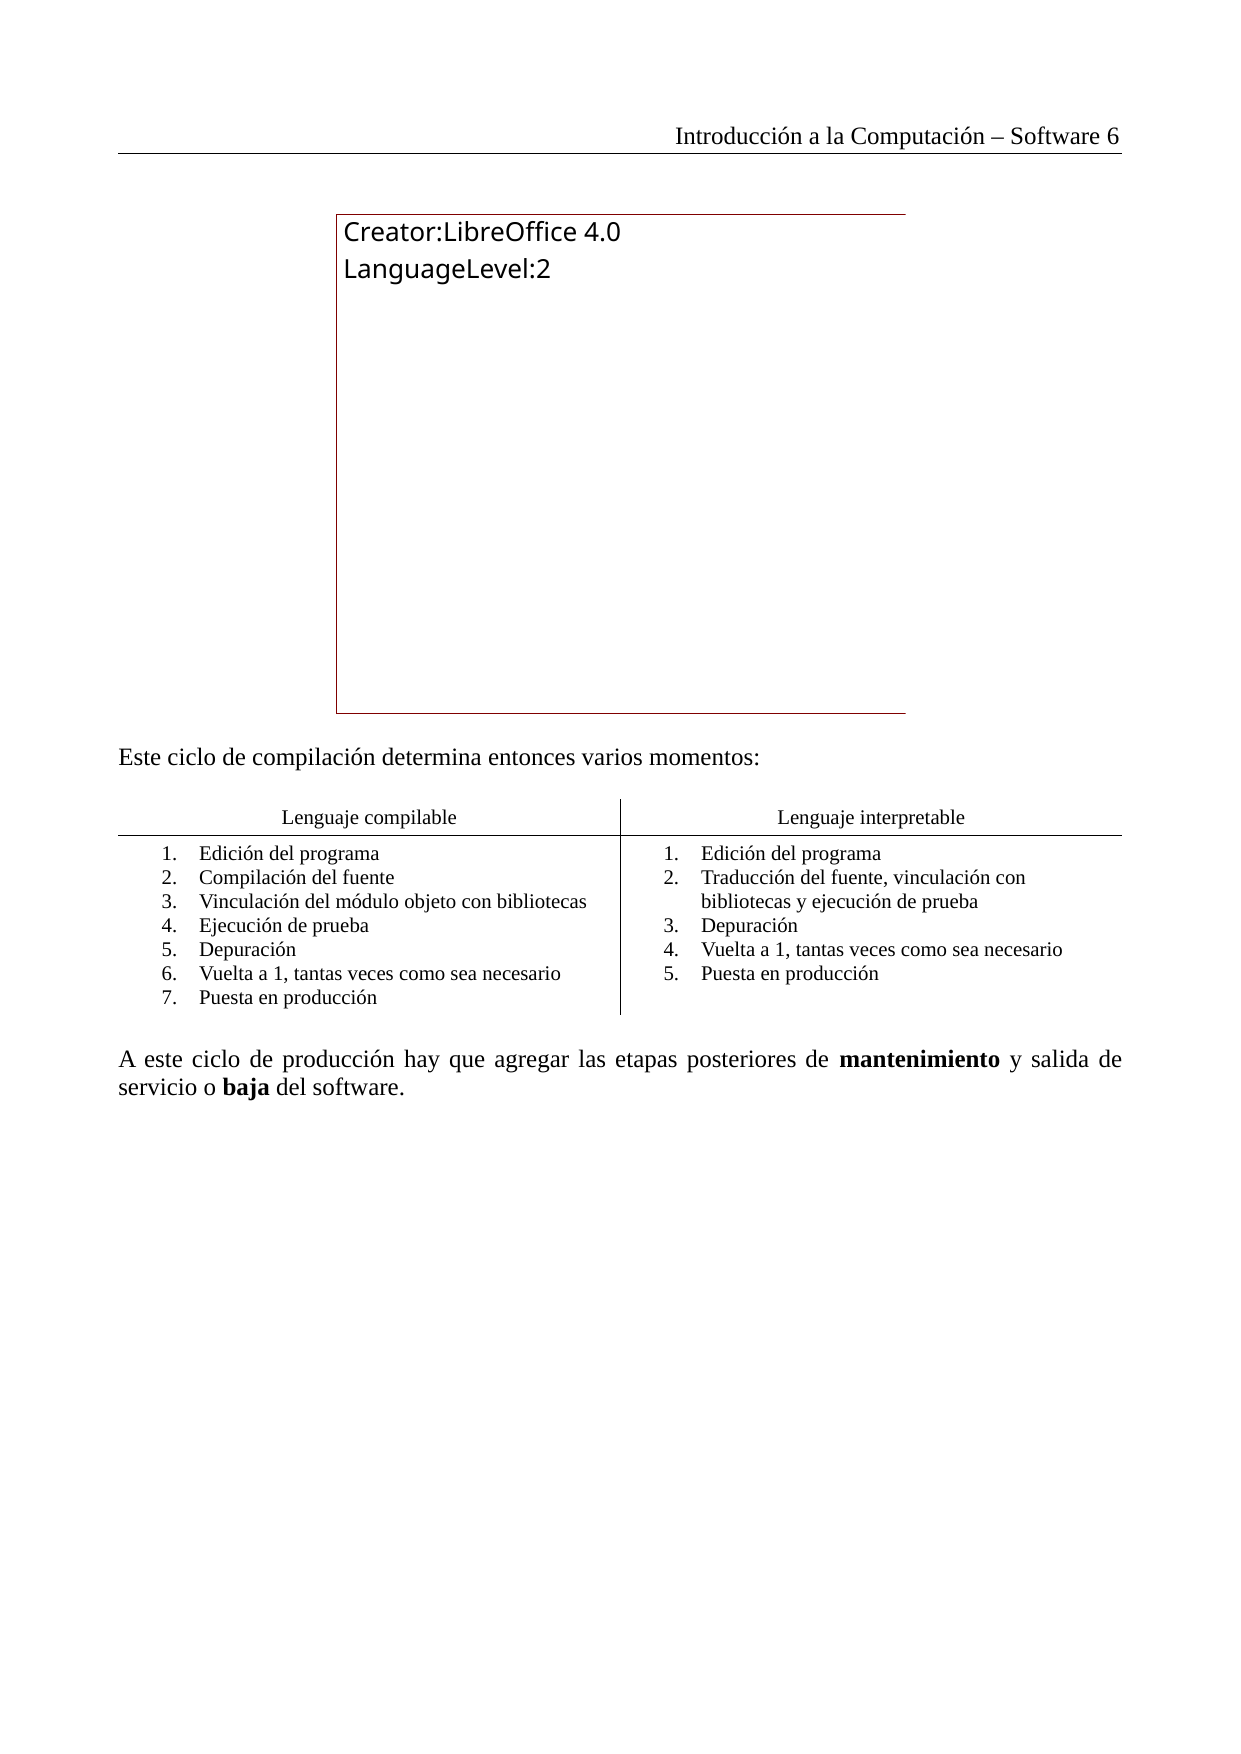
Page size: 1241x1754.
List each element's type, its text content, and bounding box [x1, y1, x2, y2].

table_header Lenguaje compilable [118, 799, 620, 835]
text Este ciclo de compilación determina entonces varios momentos: [118, 742, 1122, 771]
text A este ciclo de producción hay que agregar las etapas posteriores de mantenimiento y salida de servicio o baja del software. [118, 1044, 1122, 1101]
table_header Lenguaje interpretable [621, 799, 1122, 835]
table_cell Edición del programa Traducción del fuente, vinculación con bibliotecas y ejecución de prueba Depuración Vuelta a 1, tantas veces como sea necesario Puesta en producción [621, 836, 1122, 1015]
table_cell Edición del programa Compilación del fuente Vinculación del módulo objeto con bibliotecas Ejecución de prueba Depuración Vuelta a 1, tantas veces como sea necesario Puesta en producción [118, 836, 620, 1015]
